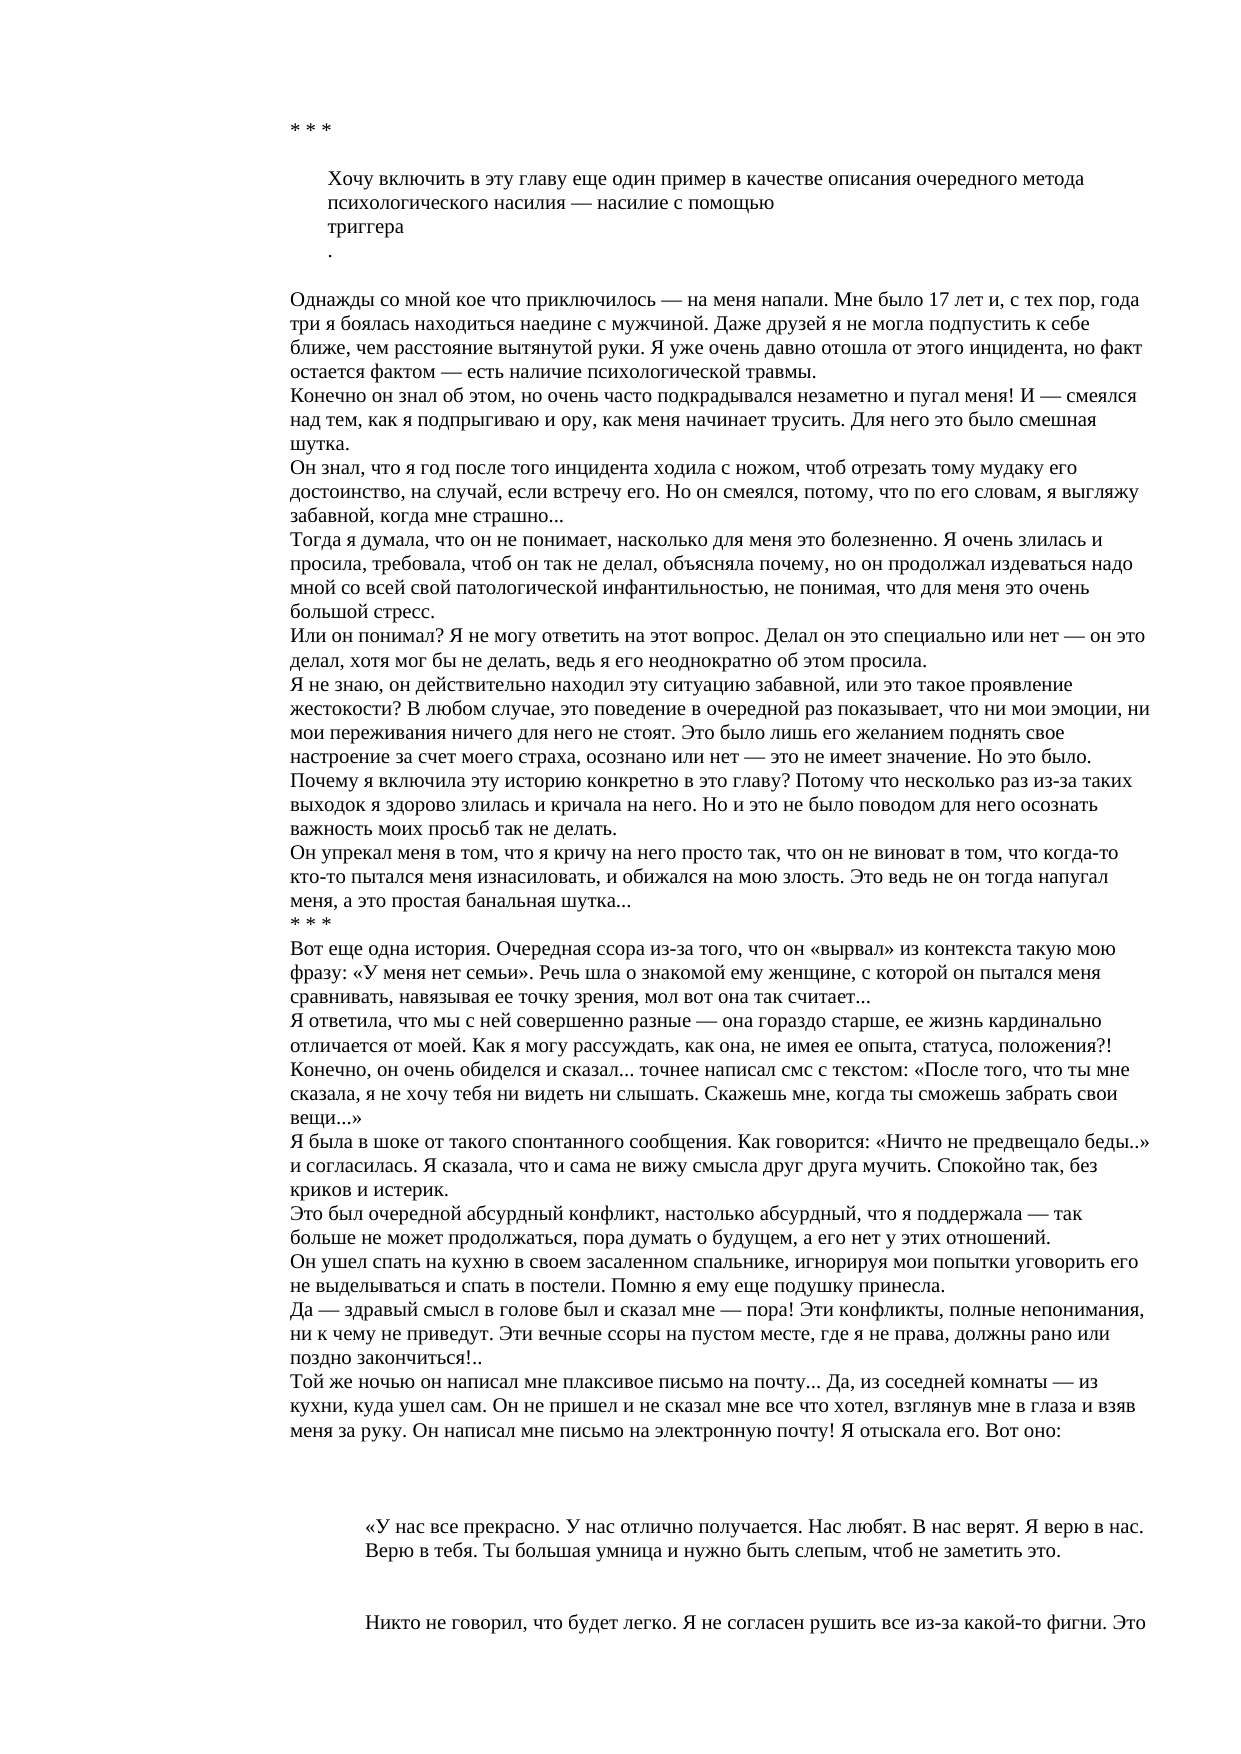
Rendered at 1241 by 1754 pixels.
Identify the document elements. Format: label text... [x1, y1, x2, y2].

text Никто не говорил, что будет легко. Я не согласен рушить все из-за какой-то фигни. Это [365, 1610, 1152, 1634]
text Почему я включила эту историю конкретно в это главу? Потому что несколько раз из-за таких выходок я здорово злилась и кричала на него. Но и это не было поводом для него осознать важность моих просьб так не делать. [290, 768, 1152, 840]
text Это был очередной абсурдный конфликт, настолько абсурдный, что я поддержала — так больше не может продолжаться, пора думать о будущем, а его нет у этих отношений. [290, 1201, 1152, 1249]
text «У нас все прекрасно. У нас отлично получается. Нас любят. В нас верят. Я верю в нас. Верю в тебя. Ты большая умница и нужно быть слепым, чтоб не заметить это. [365, 1514, 1152, 1562]
text Или он понимал? Я не могу ответить на этот вопрос. Делал он это специально или нет — он это делал, хотя мог бы не делать, ведь я его неоднократно об этом просила. [290, 623, 1152, 672]
text * * * [290, 912, 1152, 936]
text Я ответила, что мы с ней совершенно разные — она гораздо старше, ее жизнь кардинально отличается от моей. Как я могу рассуждать, как она, не имея ее опыта, статуса, положения?! [290, 1008, 1152, 1057]
text * * * [290, 118, 1152, 142]
text Конечно, он очень обиделся и сказал... точнее написал смс с текстом: «После того, что ты мне сказала, я не хочу тебя ни видеть ни слышать. Скажешь мне, когда ты сможешь забрать свои вещи...» [290, 1057, 1152, 1129]
text Вот еще одна история. Очередная ссора из-за того, что он «вырвал» из контекста такую мою фразу: «У меня нет семьи». Речь шла о знакомой ему женщине, с которой он пытался меня сравнивать, навязывая ее точку зрения, мол вот она так считает... [290, 936, 1152, 1008]
text Он ушел спать на кухню в своем засаленном спальнике, игнорируя мои попытки уговорить его не выделываться и спать в постели. Помню я ему еще подушку принесла. [290, 1249, 1152, 1297]
text Тогда я думала, что он не понимает, насколько для меня это болезненно. Я очень злилась и просила, требовала, чтоб он так не делал, объясняла почему, но он продолжал издеваться надо мной со всей свой патологической инфантильностью, не понимая, что для меня это очень большой стресс. [290, 527, 1152, 623]
text Он упрекал меня в том, что я кричу на него просто так, что он не виноват в том, что когда-то кто-то пытался меня изнасиловать, и обижался на мою злость. Это ведь не он тогда напугал меня, а это простая банальная шутка... [290, 840, 1152, 912]
text Той же ночью он написал мне плаксивое письмо на почту... Да, из соседней комнаты — из кухни, куда ушел сам. Он не пришел и не сказал мне все что хотел, взглянув мне в глаза и взяв меня за руку. Он написал мне письмо на электронную почту! Я отыскала его. Вот оно: [290, 1369, 1152, 1442]
text Однажды со мной кое что приключилось — на меня напали. Мне было 17 лет и, с тех пор, года три я боялась находиться наедине с мужчиной. Даже друзей я не могла подпустить к себе ближе, чем расстояние вытянутой руки. Я уже очень давно отошла от этого инцидента, но факт остается фактом — есть наличие психологической травмы. [290, 287, 1152, 383]
text триггера [327, 214, 1152, 238]
text Он знал, что я год после того инцидента ходила с ножом, чтоб отрезать тому мудаку его достоинство, на случай, если встречу его. Но он смеялся, потому, что по его словам, я выгляжу забавной, когда мне страшно... [290, 455, 1152, 527]
text . [327, 238, 1152, 262]
text Я была в шоке от такого спонтанного сообщения. Как говорится: «Ничто не предвещало беды..» и согласилась. Я сказала, что и сама не вижу смысла друг друга мучить. Спокойно так, без криков и истерик. [290, 1129, 1152, 1201]
text Я не знаю, он действительно находил эту ситуацию забавной, или это такое проявление жестокости? В любом случае, это поведение в очередной раз показывает, что ни мои эмоции, ни мои переживания ничего для него не стоят. Это было лишь его желанием поднять свое настроение за счет моего страха, осознано или нет — это не имеет значение. Но это было. [290, 672, 1152, 768]
text Конечно он знал об этом, но очень часто подкрадывался незаметно и пугал меня! И — смеялся над тем, как я подпрыгиваю и ору, как меня начинает трусить. Для него это было смешная шутка. [290, 383, 1152, 455]
text Хочу включить в эту главу еще один пример в качестве описания очередного метода психологического насилия — насилие с помощью [327, 166, 1152, 214]
text Да — здравый смысл в голове был и сказал мне — пора! Эти конфликты, полные непонимания, ни к чему не приведут. Эти вечные ссоры на пустом месте, где я не права, должны рано или поздно закончиться!.. [290, 1297, 1152, 1369]
